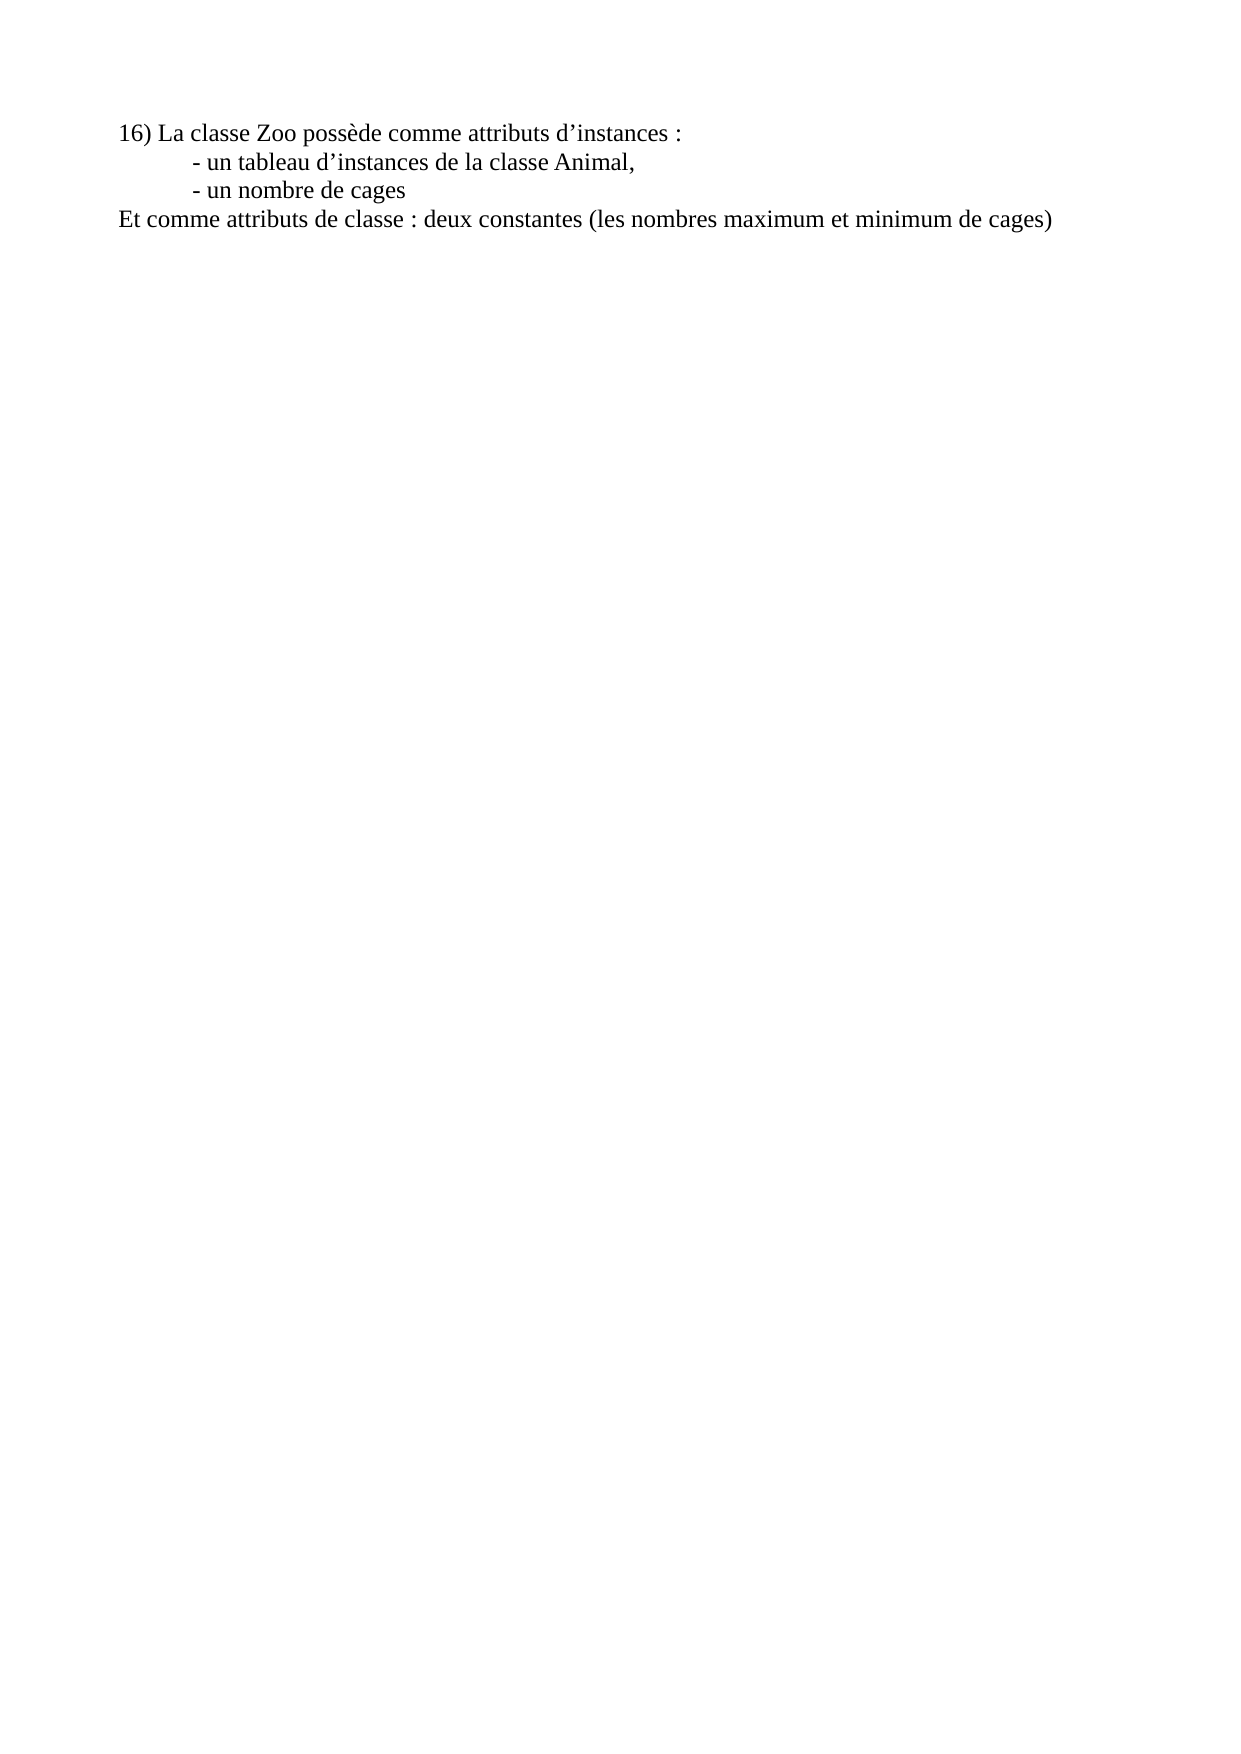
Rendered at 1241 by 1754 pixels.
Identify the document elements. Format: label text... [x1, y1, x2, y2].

text 16) La classe Zoo possède comme attributs d’instances : [118, 118, 1122, 147]
text - un tableau d’instances de la classe Animal, [118, 147, 1122, 176]
text Et comme attributs de classe : deux constantes (les nombres maximum et minimum de cages) [118, 204, 1122, 233]
text - un nombre de cages [118, 176, 1122, 204]
